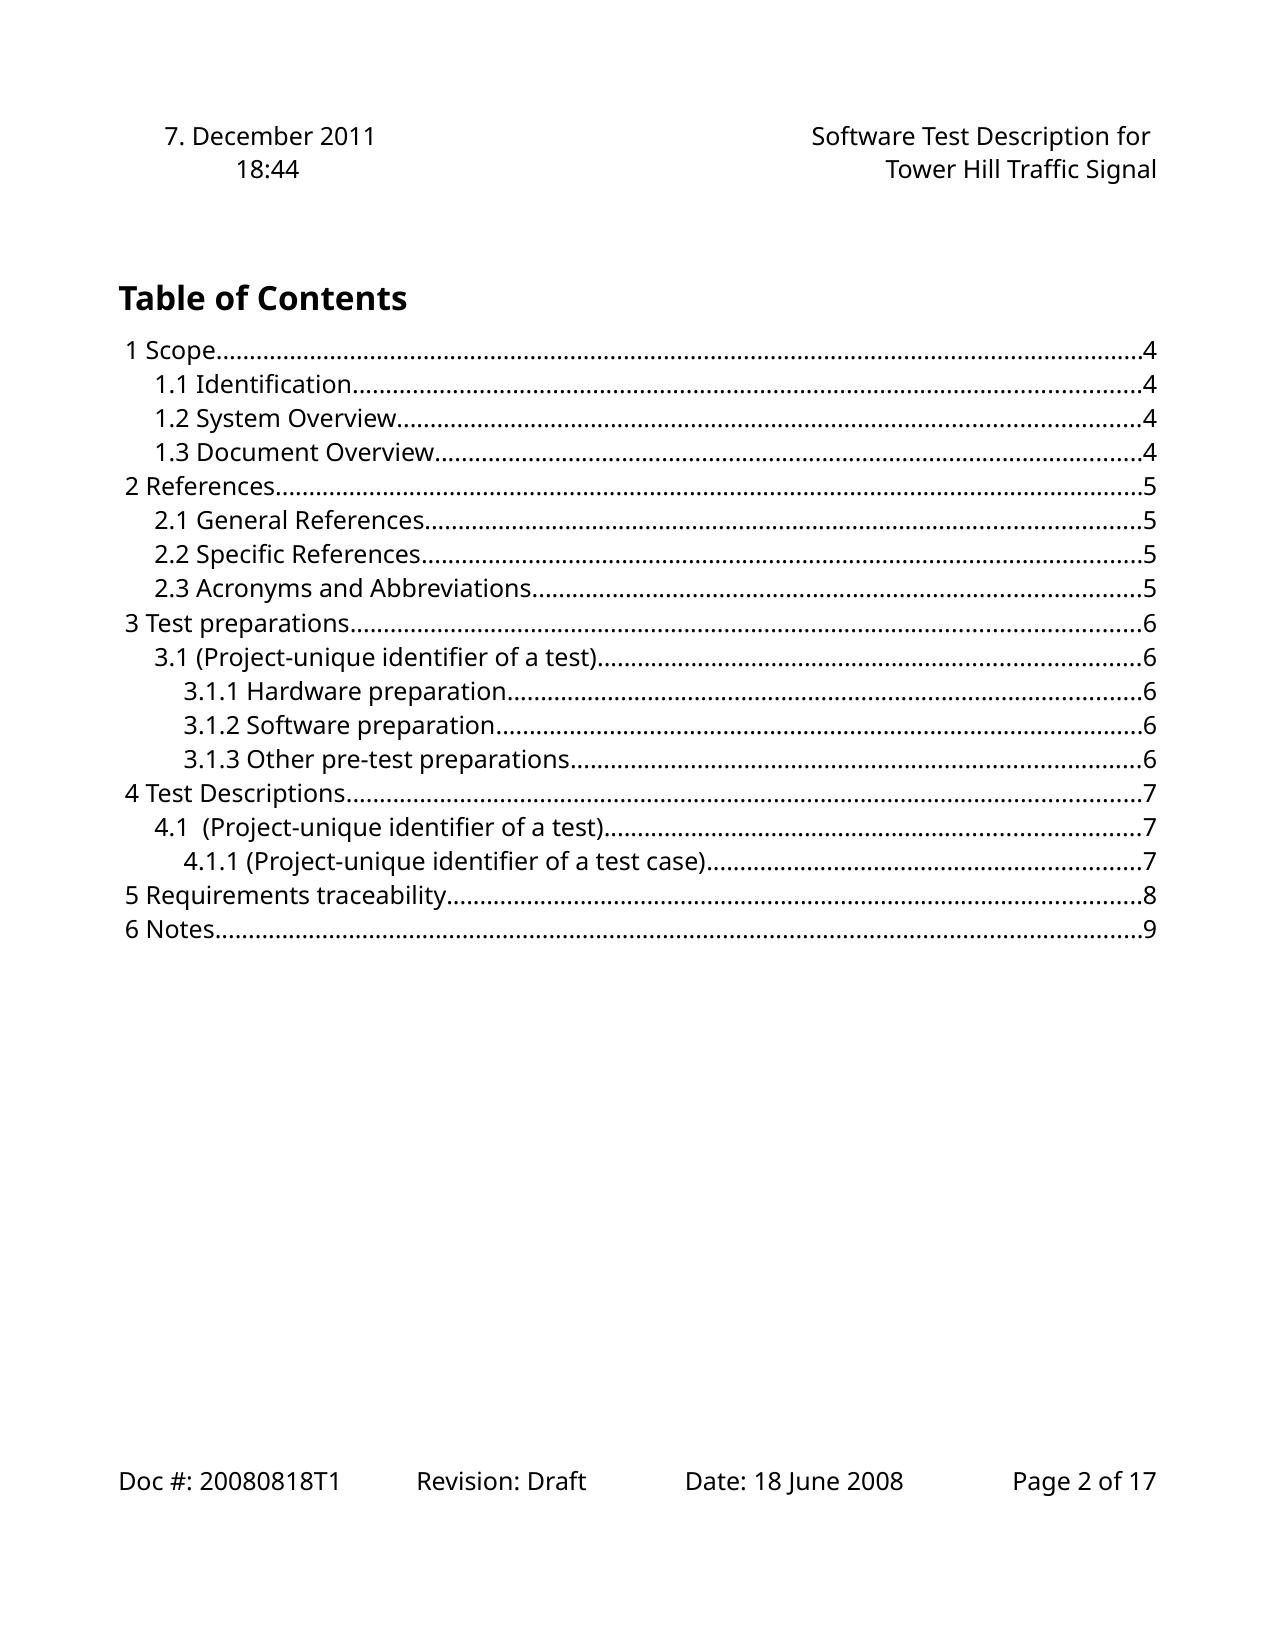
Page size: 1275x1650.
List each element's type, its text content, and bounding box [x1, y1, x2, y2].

text 1.2 System Overview 4 [148, 401, 1157, 435]
text 2.3 Acronyms and Abbreviations 5 [148, 571, 1157, 605]
text 2.2 Specific References 5 [148, 537, 1157, 571]
text 3 Test preparations 6 [118, 605, 1157, 639]
text 5 Requirements traceability 8 [118, 878, 1157, 912]
text 6 Notes 9 [118, 912, 1157, 946]
text 3.1.3 Other pre-test preparations 6 [177, 741, 1157, 776]
text 4 Test Descriptions 7 [118, 776, 1157, 809]
text 2.1 General References 5 [148, 503, 1157, 537]
text 4.1.1 (Project-unique identifier of a test case) 7 [177, 844, 1157, 878]
text 1.1 Identification 4 [148, 367, 1157, 401]
text 2 References 5 [118, 469, 1157, 503]
text 1.3 Document Overview 4 [148, 435, 1157, 469]
text 3.1.2 Software preparation 6 [177, 707, 1157, 741]
text 4.1 (Project-unique identifier of a test) 7 [148, 809, 1157, 844]
text 1 Scope 4 [118, 333, 1157, 367]
text 3.1 (Project-unique identifier of a test) 6 [148, 639, 1157, 673]
text 3.1.1 Hardware preparation 6 [177, 673, 1157, 707]
subtitle Table of Contents [118, 275, 1157, 320]
